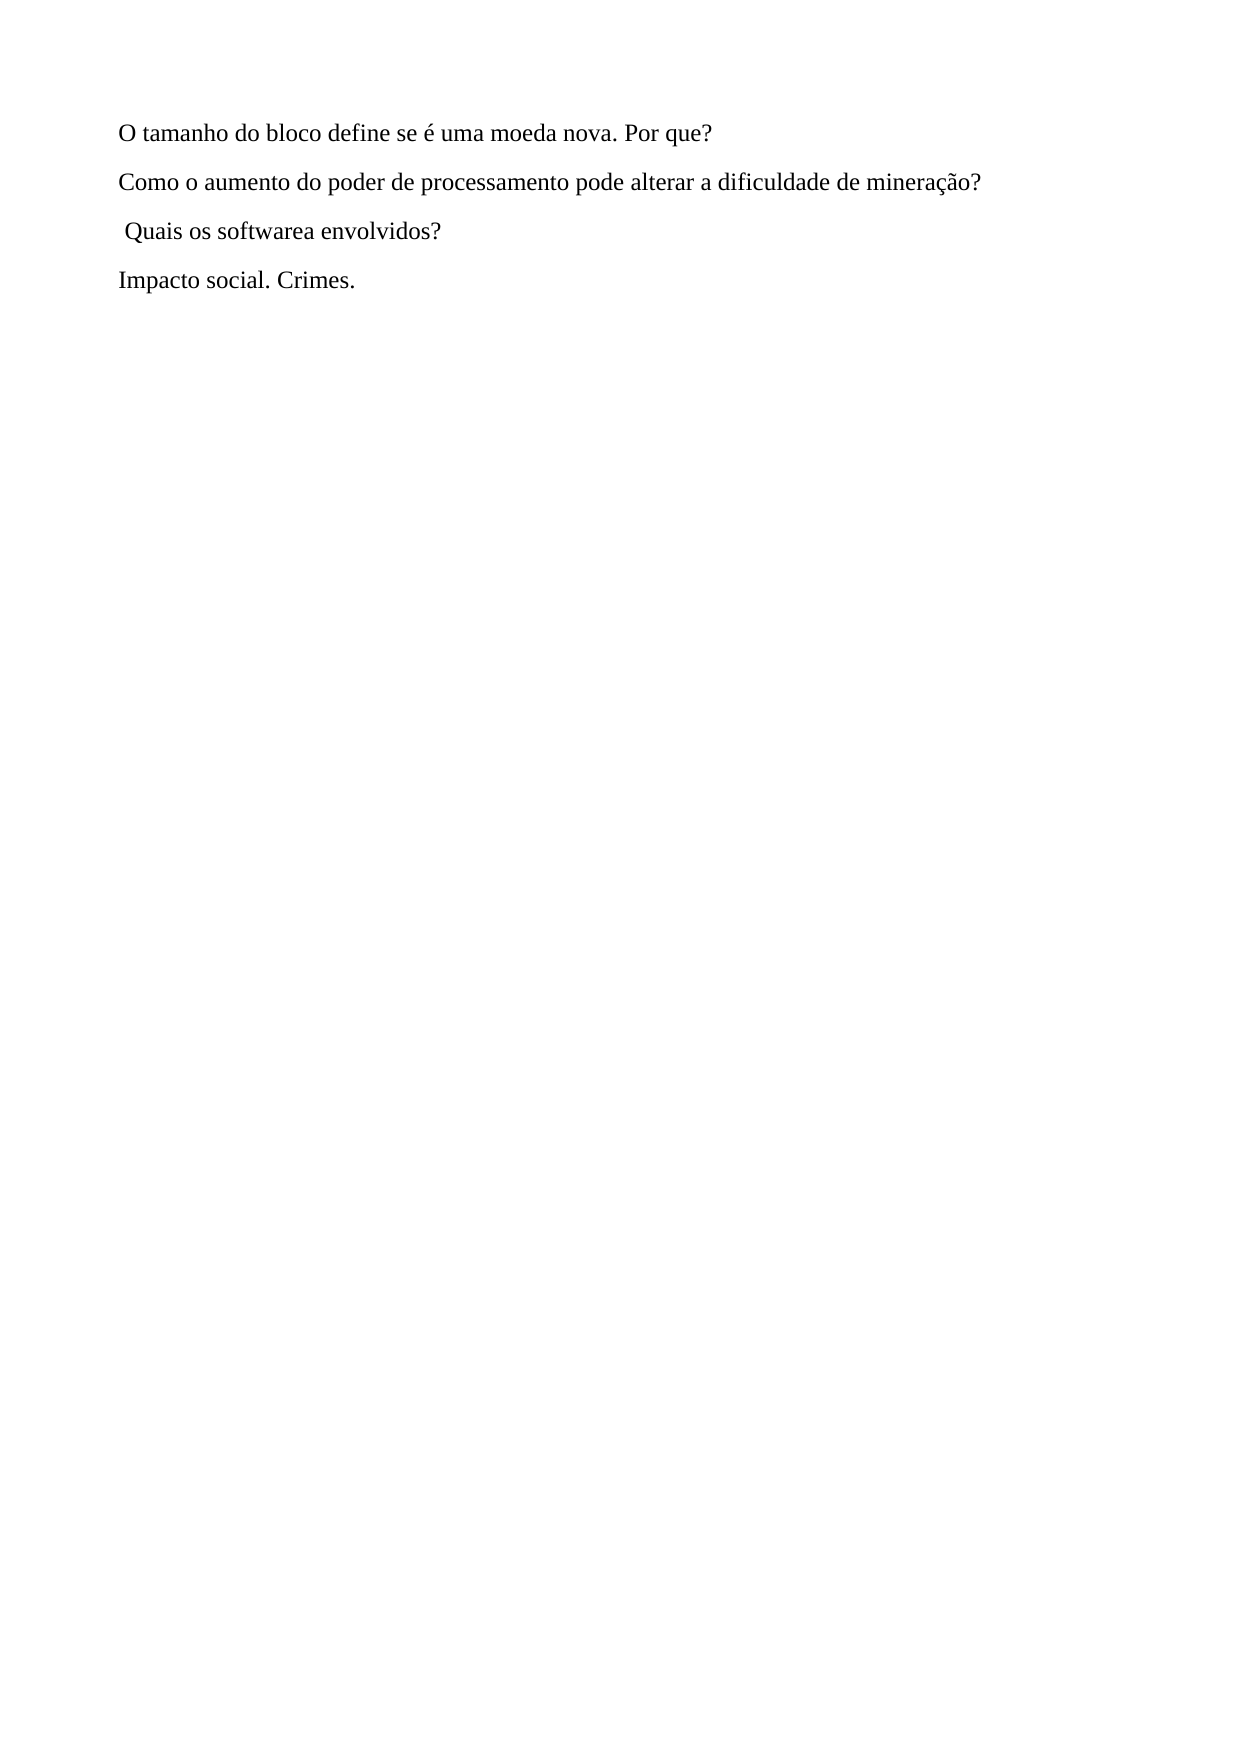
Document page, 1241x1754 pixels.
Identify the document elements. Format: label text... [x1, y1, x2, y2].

text Quais os softwarea envolvidos? [118, 216, 1122, 245]
text Como o aumento do poder de processamento pode alterar a dificuldade de mineração? [118, 167, 1122, 196]
text Impacto social. Crimes. [118, 265, 1122, 294]
text O tamanho do bloco define se é uma moeda nova. Por que? [118, 118, 1122, 147]
